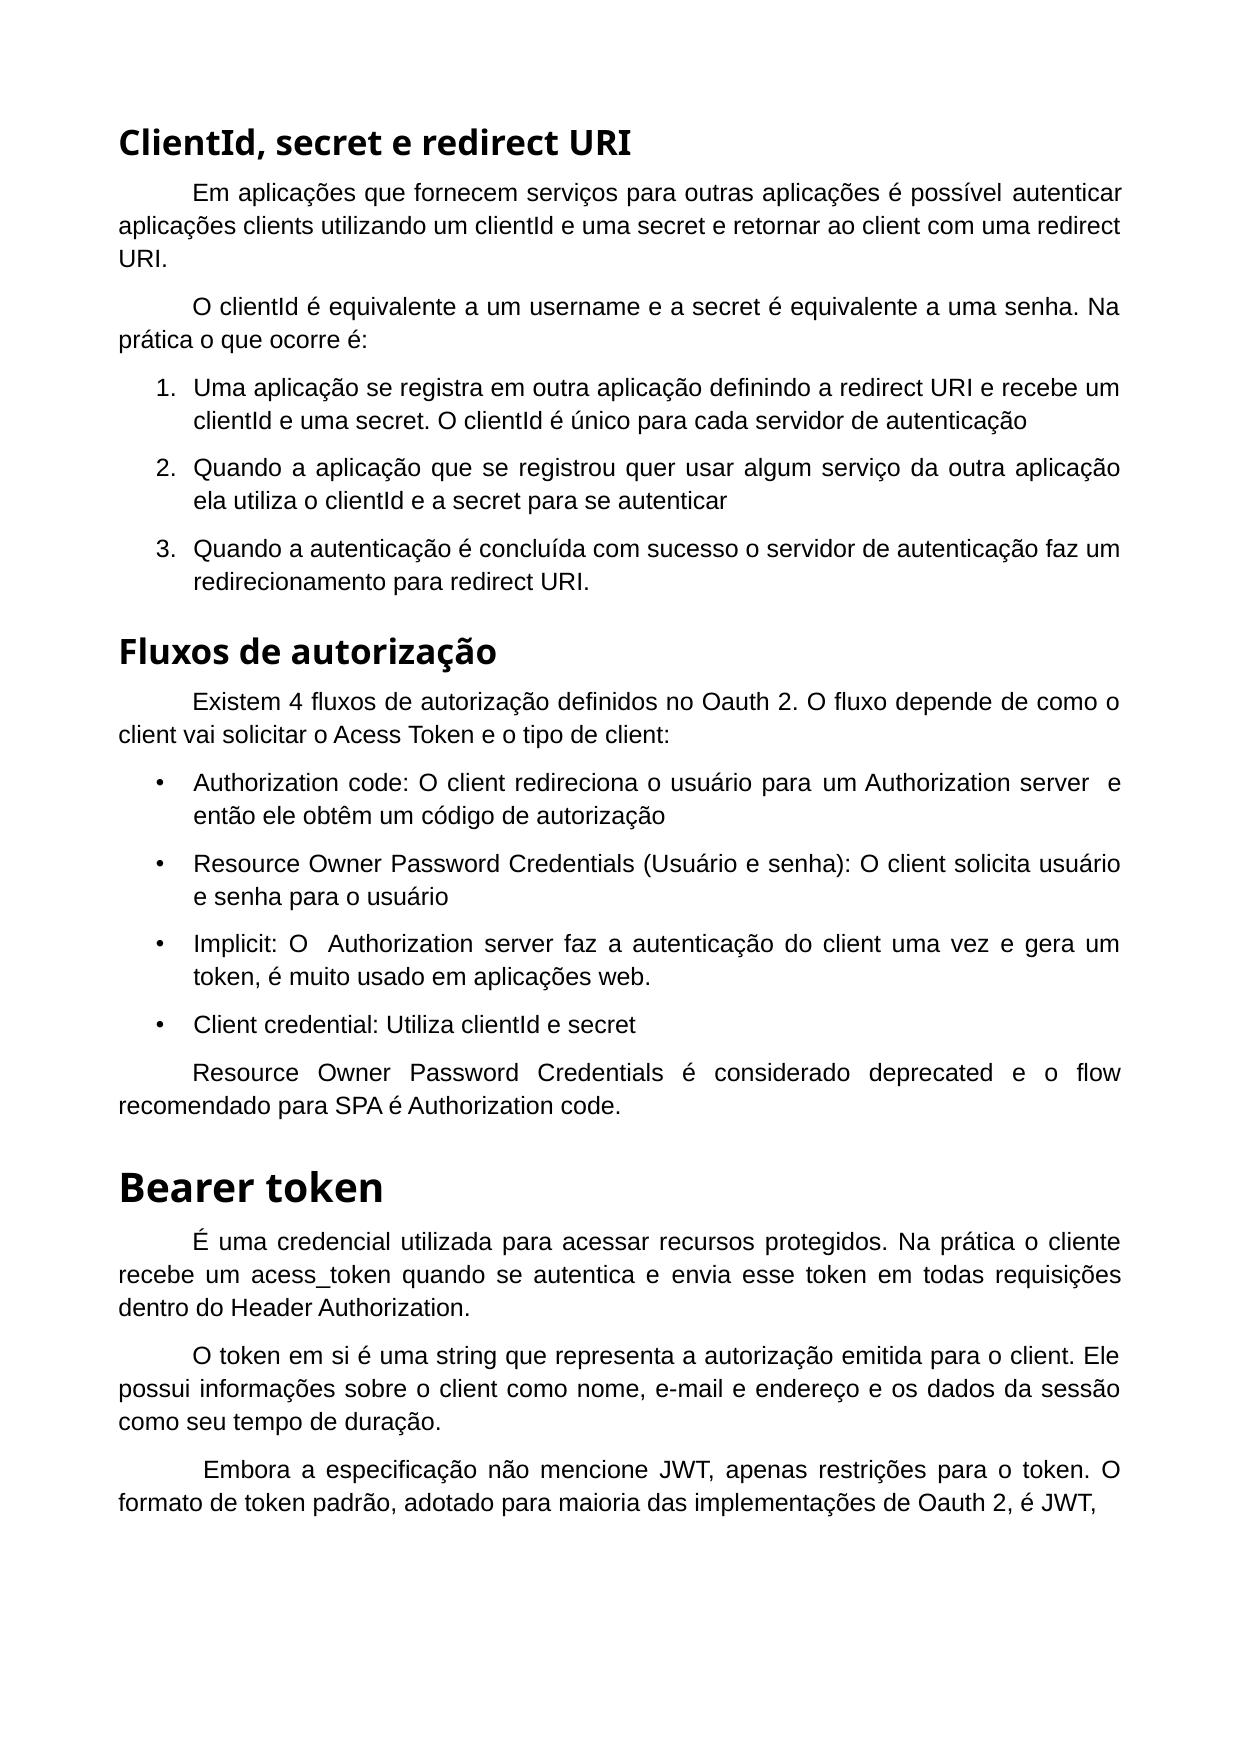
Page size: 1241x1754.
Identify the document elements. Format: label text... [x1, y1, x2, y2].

list Uma aplicação se registra em outra aplicação definindo a redirect URI e recebe um clientId e uma secret. O clientId é único para cada servidor de autenticação [156, 373, 1122, 434]
text O token em si é uma string que representa a autorização emitida para o client. Ele possui informações sobre o client como nome, e-mail e endereço e os dados da sessão como seu tempo de duração. [118, 1341, 1122, 1436]
text É uma credencial utilizada para acessar recursos protegidos. Na prática o cliente recebe um acess_token quando se autentica e envia esse token em todas requisições dentro do Header Authorization. [118, 1227, 1122, 1322]
list Resource Owner Password Credentials (Usuário e senha): O client solicita usuário e senha para o usuário [156, 848, 1122, 910]
text Existem 4 fluxos de autorização definidos no Oauth 2. O fluxo depende de como o client vai solicitar o Acess Token e o tipo de client: [118, 687, 1122, 749]
list Client credential: Utiliza clientId e secret [156, 1010, 1122, 1039]
list Authorization code: O client redireciona o usuário para um Authorization server e então ele obtêm um código de autorização [156, 768, 1122, 830]
list Quando a aplicação que se registrou quer usar algum serviço da outra aplicação ela utiliza o clientId e a secret para se autenticar [156, 453, 1122, 515]
list Quando a autenticação é concluída com sucesso o servidor de autenticação faz um redirecionamento para redirect URI. [156, 534, 1122, 596]
subtitle Fluxos de autorização [118, 627, 1122, 675]
subtitle ClientId, secret e redirect URI [118, 118, 1122, 166]
text Em aplicações que fornecem serviços para outras aplicações é possível autenticar aplicações clients utilizando um clientId e uma secret e retornar ao client com uma redirect URI. [118, 178, 1122, 273]
subtitle Bearer token [118, 1159, 1122, 1215]
list Implicit: O Authorization server faz a autenticação do client uma vez e gera um token, é muito usado em aplicações web. [156, 929, 1122, 991]
text Resource Owner Password Credentials é considerado deprecated e o flow recomendado para SPA é Authorization code. [118, 1058, 1122, 1119]
text Embora a especificação não mencione JWT, apenas restrições para o token. O formato de token padrão, adotado para maioria das implementações de Oauth 2, é JWT, [118, 1454, 1122, 1516]
text O clientId é equivalente a um username e a secret é equivalente a uma senha. Na prática o que ocorre é: [118, 292, 1122, 354]
